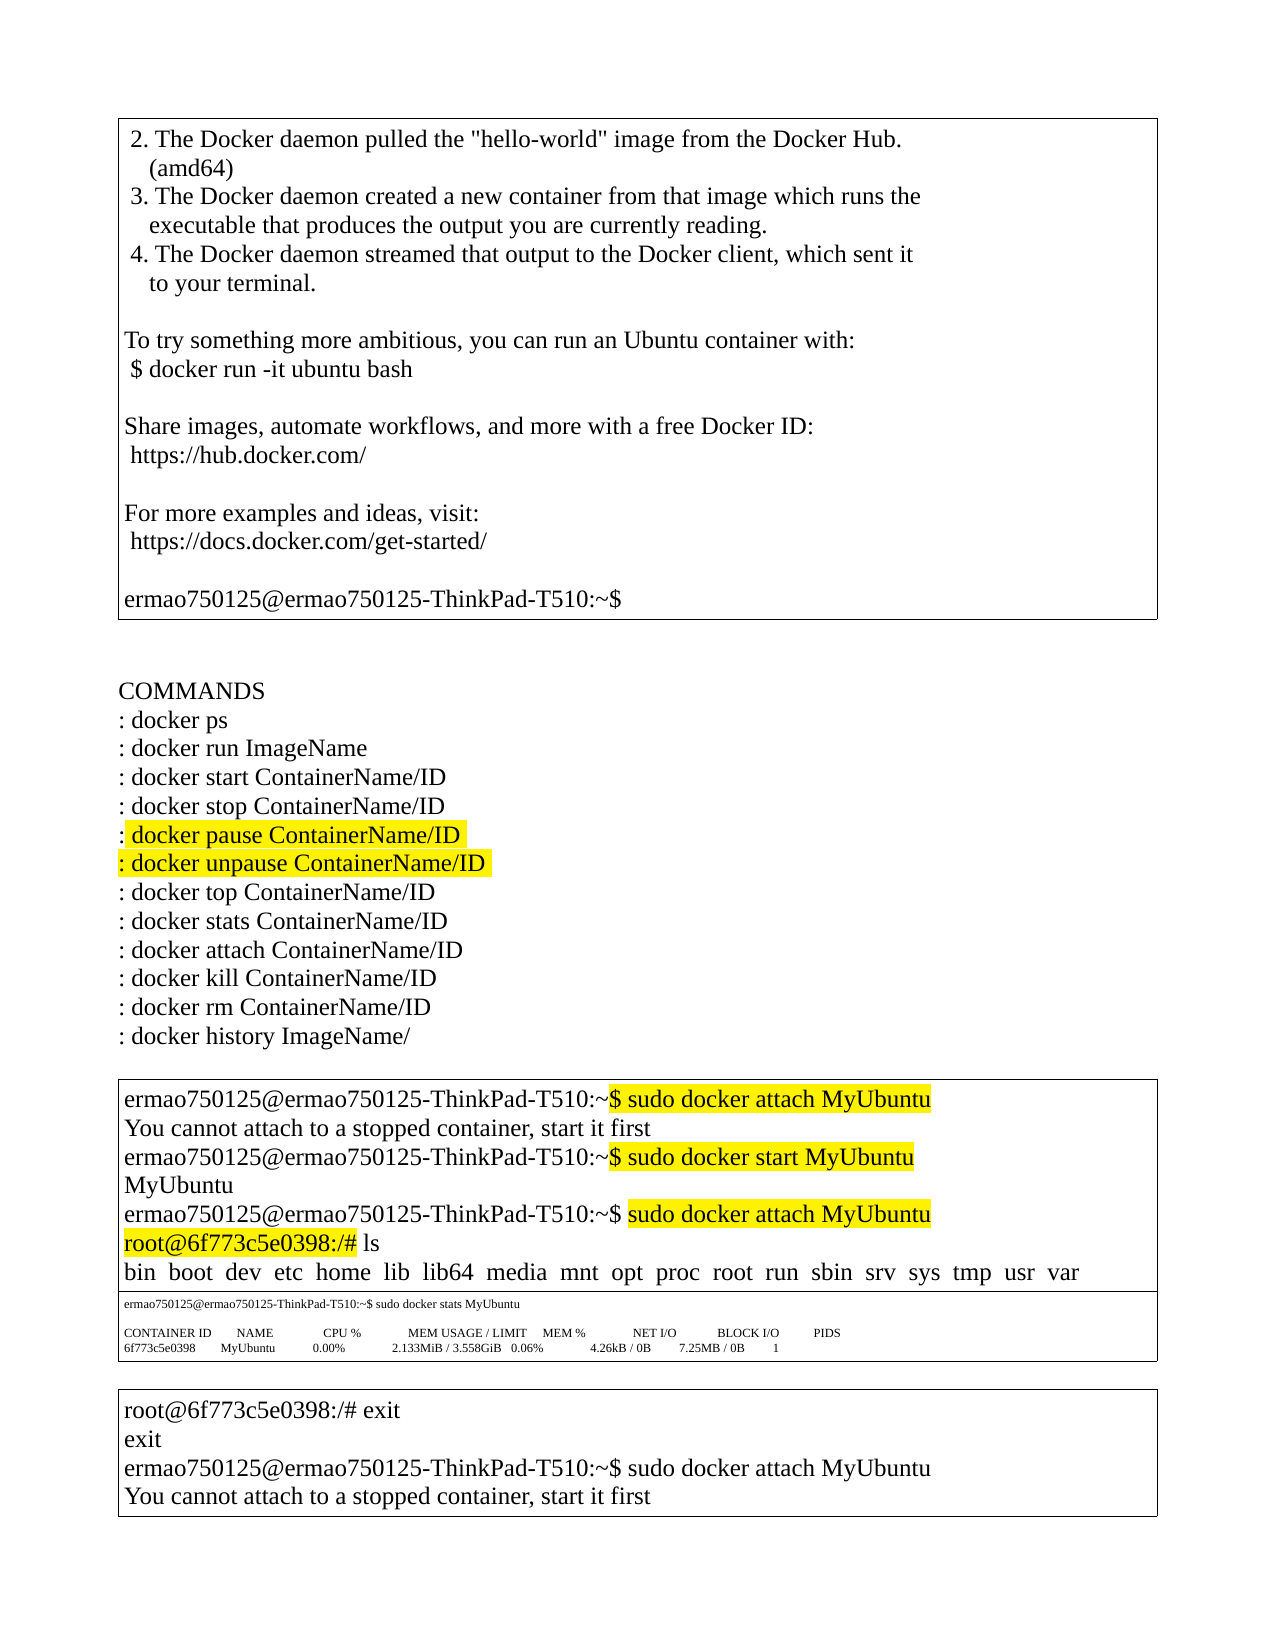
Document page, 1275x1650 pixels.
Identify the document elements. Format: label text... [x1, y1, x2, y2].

text : docker attach ContainerName/ID [118, 935, 1157, 963]
table_header 2. The Docker daemon pulled the "hello-world" image from the Docker Hub. (amd64) 3. The Docker daemon created a new container from that image which runs the executable that produces the output you are currently reading. 4. The Docker daemon streamed that output to the Docker client, which sent it to your terminal. To try something more ambitious, you can run an Ubuntu container with: $ docker run -it ubuntu bash Share images, automate workflows, and more with a free Docker ID: https://hub.docker.com/ For more examples and ideas, visit: https://docs.docker.com/get-started/ ermao750125@ermao750125-ThinkPad-T510:~$ [119, 119, 1157, 618]
table_header ermao750125@ermao750125-ThinkPad-T510:~$ sudo docker attach MyUbuntu You cannot attach to a stopped container, start it first ermao750125@ermao750125-ThinkPad-T510:~$ sudo docker start MyUbuntu MyUbuntu ermao750125@ermao750125-ThinkPad-T510:~$ sudo docker attach MyUbuntu root@6f773c5e0398:/# ls bin boot dev etc home lib lib64 media mnt opt proc root run sbin srv sys tmp usr var [119, 1080, 1157, 1291]
text : docker pause ContainerName/ID [118, 820, 1157, 848]
text : docker rm ContainerName/ID [118, 992, 1157, 1021]
text : docker unpause ContainerName/ID [118, 848, 1157, 877]
text : docker top ContainerName/ID [118, 877, 1157, 906]
text : docker history ImageName/ [118, 1021, 1157, 1050]
text : docker run ImageName [118, 733, 1157, 762]
text : docker stats ContainerName/ID [118, 906, 1157, 935]
table_header ermao750125@ermao750125-ThinkPad-T510:~$ sudo docker stats MyUbuntu CONTAINER ID NAME CPU % MEM USAGE / LIMIT MEM % NET I/O BLOCK I/O PIDS 6f773c5e0398 MyUbuntu 0.00% 2.133MiB / 3.558GiB 0.06% 4.26kB / 0B 7.25MB / 0B 1 [119, 1292, 1157, 1361]
text : docker ps [118, 705, 1157, 733]
text : docker kill ContainerName/ID [118, 963, 1157, 992]
text COMMANDS [118, 676, 1157, 705]
text : docker start ContainerName/ID [118, 762, 1157, 791]
text : docker stop ContainerName/ID [118, 791, 1157, 820]
table_header root@6f773c5e0398:/# exit exit ermao750125@ermao750125-ThinkPad-T510:~$ sudo docker attach MyUbuntu You cannot attach to a stopped container, start it first [119, 1390, 1157, 1516]
